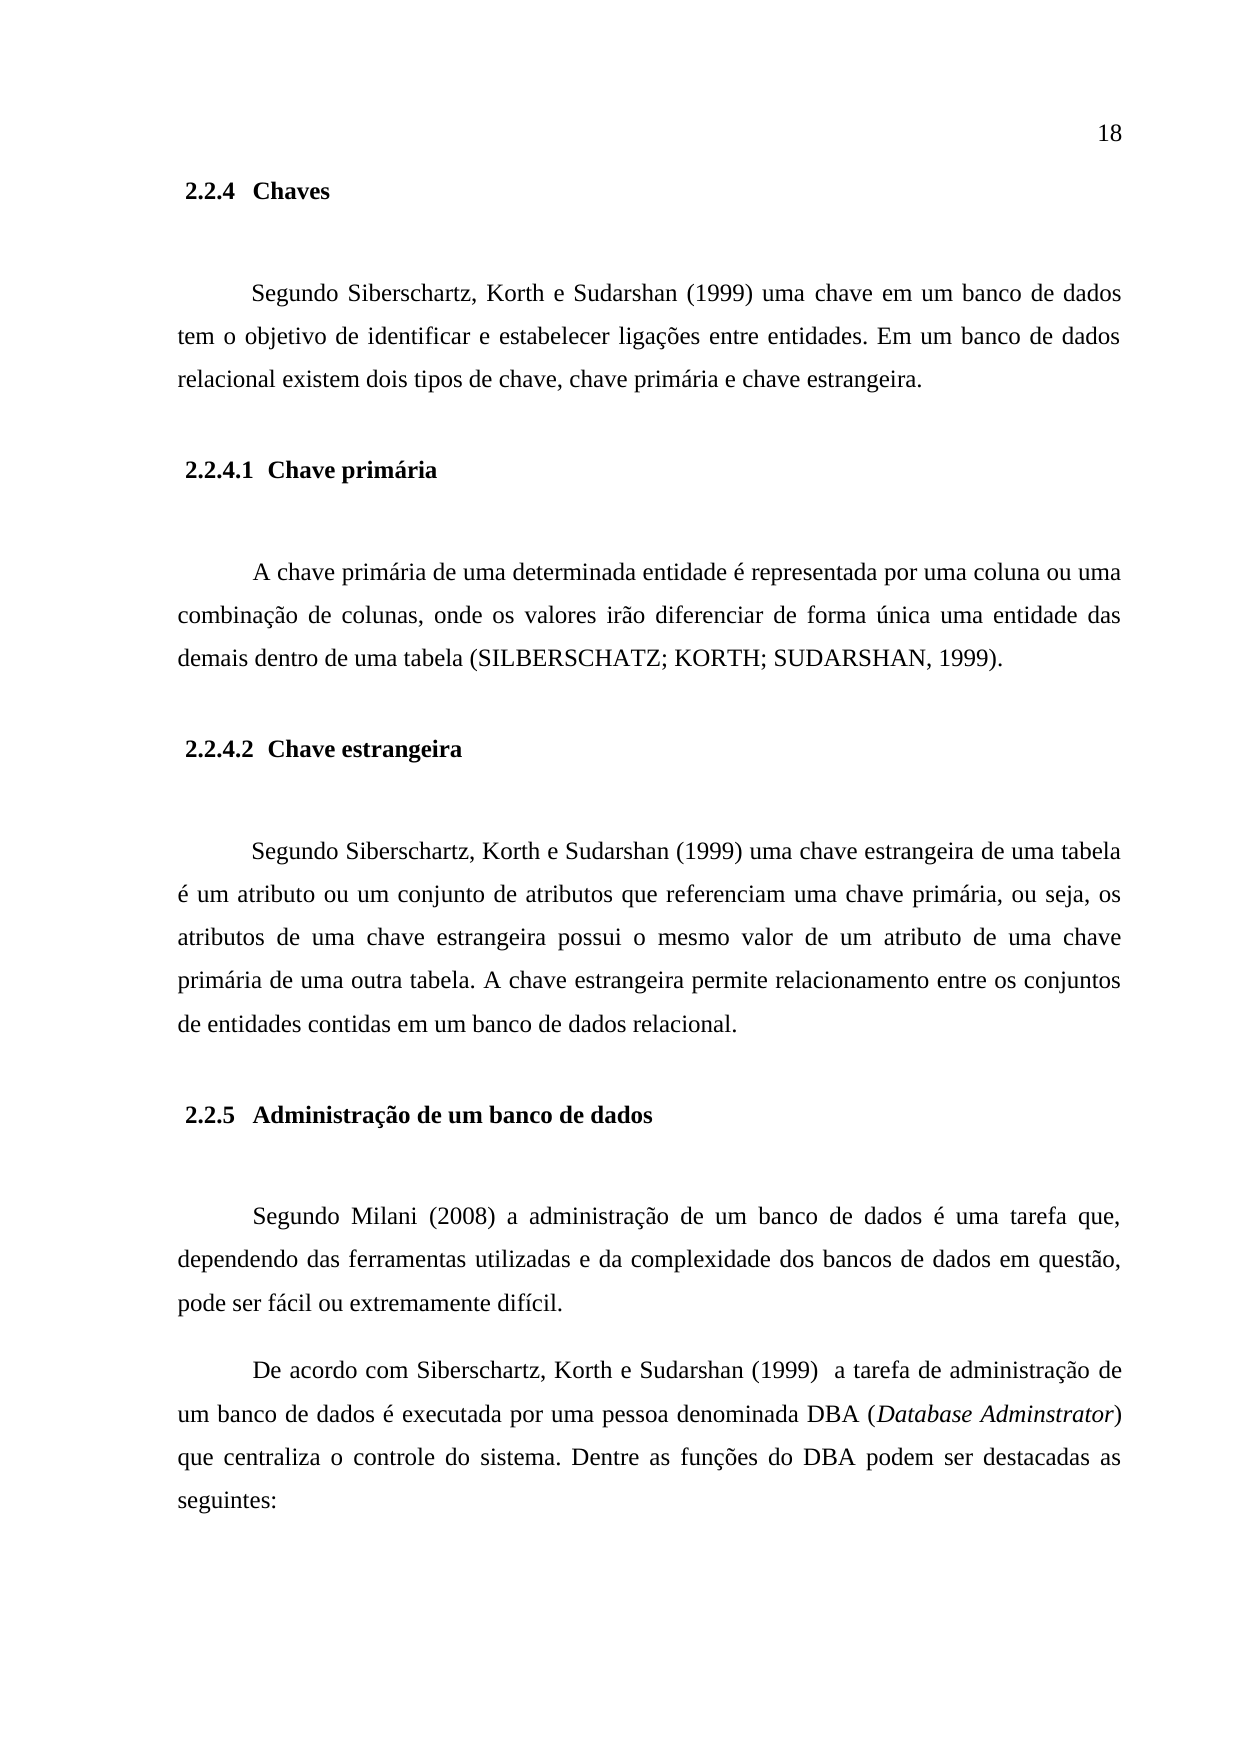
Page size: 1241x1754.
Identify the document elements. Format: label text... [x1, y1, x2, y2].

text De acordo com Siberschartz, Korth e Sudarshan (1999) a tarefa de administração de um banco de dados é executada por uma pessoa denominada DBA (Database Adminstrator) que centraliza o controle do sistema. Dentre as funções do DBA podem ser destacadas as seguintes: [177, 1356, 1122, 1514]
list Chave primária [185, 455, 1122, 484]
list Administração de um banco de dados [185, 1100, 1122, 1128]
list Chaves [185, 176, 1122, 205]
text Segundo Siberschartz, Korth e Sudarshan (1999) uma chave em um banco de dados tem o objetivo de identificar e estabelecer ligações entre entidades. Em um banco de dados relacional existem dois tipos de chave, chave primária e chave estrangeira. [177, 278, 1122, 393]
text Segundo Siberschartz, Korth e Sudarshan (1999) uma chave estrangeira de uma tabela é um atributo ou um conjunto de atributos que referenciam uma chave primária, ou seja, os atributos de uma chave estrangeira possui o mesmo valor de um atributo de uma chave primária de uma outra tabela. A chave estrangeira permite relacionamento entre os conjuntos de entidades contidas em um banco de dados relacional. [177, 836, 1122, 1037]
list Chave estrangeira [185, 734, 1122, 763]
text A chave primária de uma determinada entidade é representada por uma coluna ou uma combinação de colunas, onde os valores irão diferenciar de forma única uma entidade das demais dentro de uma tabela (SILBERSCHATZ; KORTH; SUDARSHAN, 1999). [177, 557, 1122, 672]
text Segundo Milani (2008) a administração de um banco de dados é uma tarefa que, dependendo das ferramentas utilizadas e da complexidade dos bancos de dados em questão, pode ser fácil ou extremamente difícil. [177, 1201, 1122, 1316]
